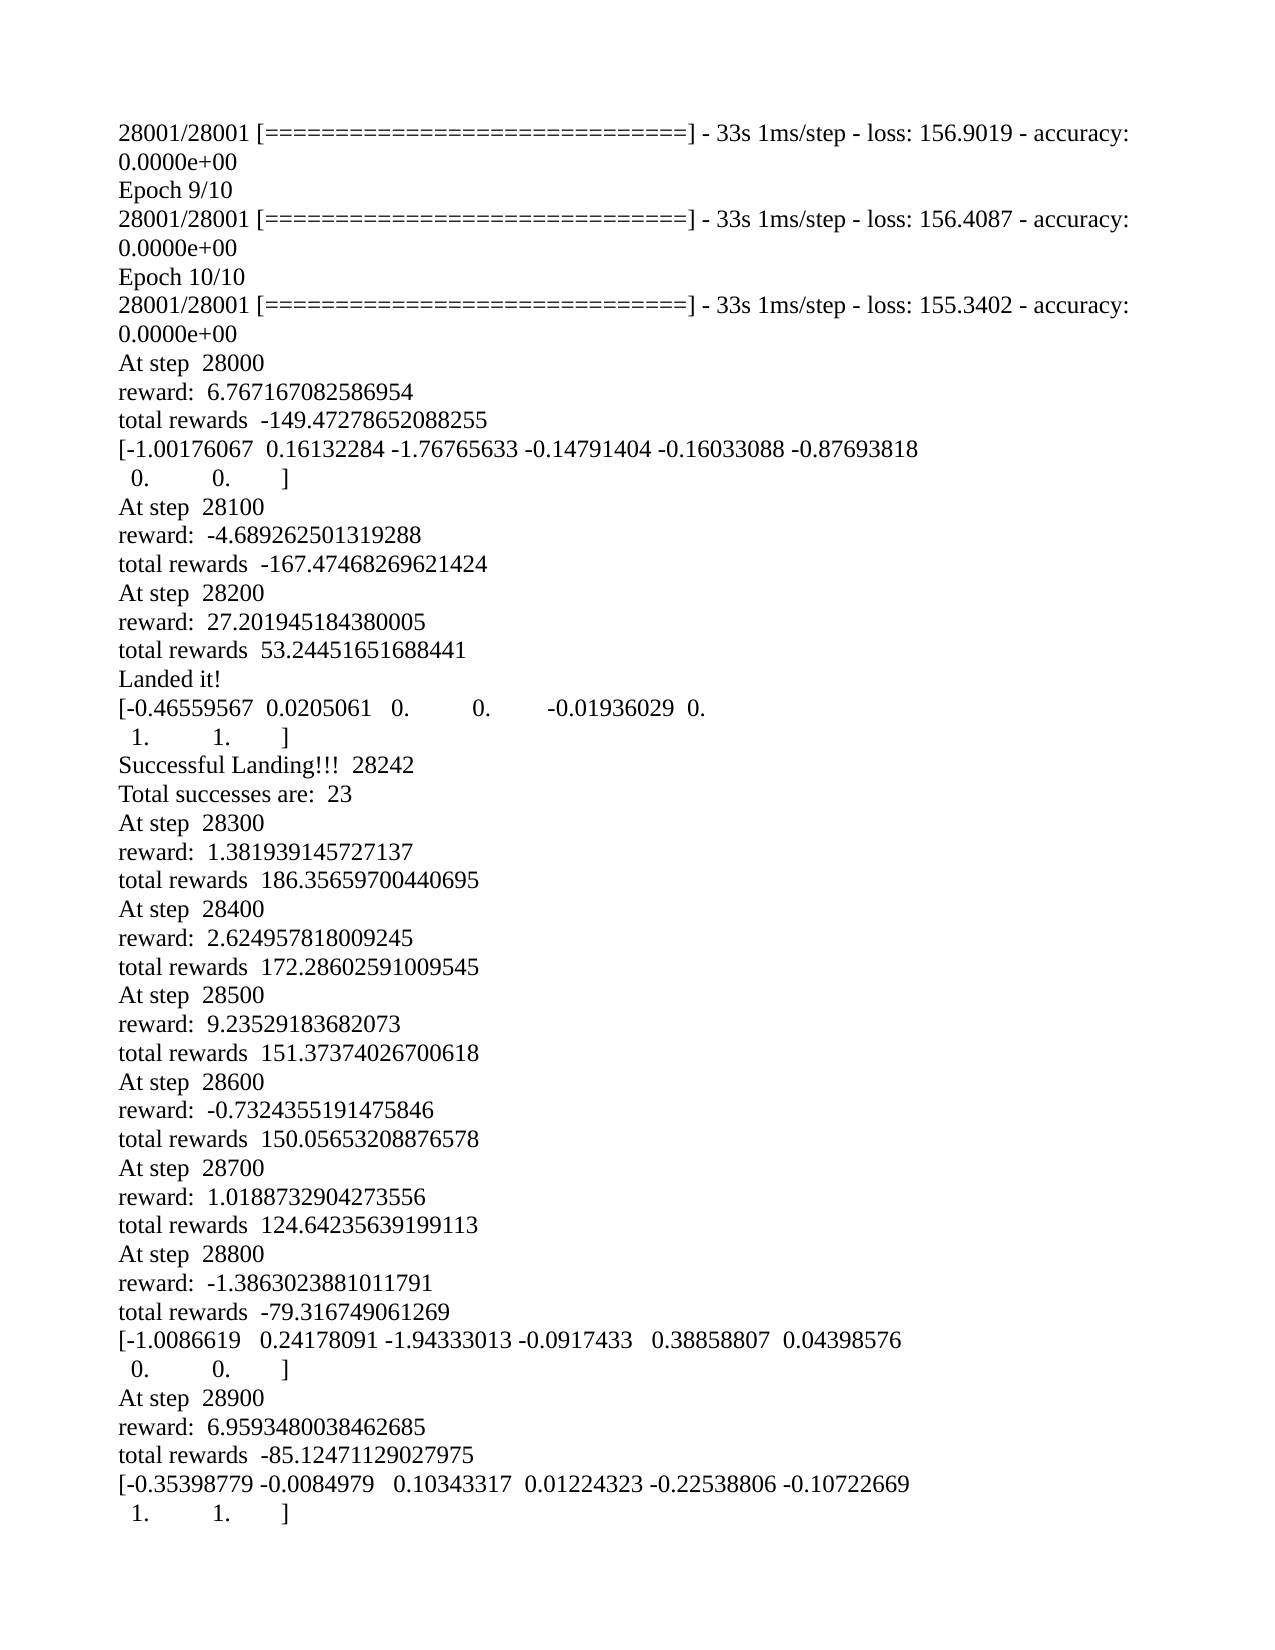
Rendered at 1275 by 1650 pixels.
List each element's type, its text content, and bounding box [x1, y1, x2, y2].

text reward: 27.201945184380005 [118, 607, 1157, 636]
text total rewards -85.12471129027975 [118, 1441, 1157, 1469]
text 0. 0. ] [118, 463, 1157, 492]
text total rewards -79.316749061269 [118, 1297, 1157, 1326]
text At step 28700 [118, 1153, 1157, 1182]
text 28001/28001 [==============================] - 33s 1ms/step - loss: 156.4087 - accuracy: 0.0000e+00 [118, 204, 1157, 262]
text reward: 9.23529183682073 [118, 1009, 1157, 1038]
text 28001/28001 [==============================] - 33s 1ms/step - loss: 156.9019 - accuracy: 0.0000e+00 [118, 118, 1157, 176]
text [-1.00176067 0.16132284 -1.76765633 -0.14791404 -0.16033088 -0.87693818 [118, 434, 1157, 463]
text reward: -1.3863023881011791 [118, 1268, 1157, 1297]
text total rewards 186.35659700440695 [118, 866, 1157, 894]
text reward: 6.9593480038462685 [118, 1412, 1157, 1441]
text Successful Landing!!! 28242 [118, 751, 1157, 779]
text 28001/28001 [==============================] - 33s 1ms/step - loss: 155.3402 - accuracy: 0.0000e+00 [118, 291, 1157, 348]
text total rewards 151.37374026700618 [118, 1038, 1157, 1067]
text total rewards 172.28602591009545 [118, 952, 1157, 981]
text reward: -4.689262501319288 [118, 521, 1157, 549]
text reward: 1.381939145727137 [118, 837, 1157, 866]
text 1. 1. ] [118, 722, 1157, 751]
text At step 28400 [118, 894, 1157, 923]
text 1. 1. ] [118, 1498, 1157, 1527]
text total rewards -167.47468269621424 [118, 549, 1157, 578]
text Total successes are: 23 [118, 779, 1157, 808]
text total rewards -149.47278652088255 [118, 406, 1157, 434]
text Landed it! [118, 664, 1157, 693]
text At step 28500 [118, 981, 1157, 1009]
text [-1.0086619 0.24178091 -1.94333013 -0.0917433 0.38858807 0.04398576 [118, 1326, 1157, 1354]
text Epoch 9/10 [118, 176, 1157, 204]
text reward: -0.7324355191475846 [118, 1096, 1157, 1124]
text At step 28300 [118, 808, 1157, 837]
text Epoch 10/10 [118, 262, 1157, 291]
text reward: 2.624957818009245 [118, 923, 1157, 952]
text 0. 0. ] [118, 1354, 1157, 1383]
text At step 28600 [118, 1067, 1157, 1096]
text total rewards 150.05653208876578 [118, 1124, 1157, 1153]
text At step 28800 [118, 1239, 1157, 1268]
text At step 28200 [118, 578, 1157, 607]
text total rewards 53.24451651688441 [118, 636, 1157, 664]
text total rewards 124.64235639199113 [118, 1211, 1157, 1239]
text At step 28000 [118, 348, 1157, 377]
text [-0.46559567 0.0205061 0. 0. -0.01936029 0. [118, 693, 1157, 722]
text [-0.35398779 -0.0084979 0.10343317 0.01224323 -0.22538806 -0.10722669 [118, 1469, 1157, 1498]
text At step 28100 [118, 492, 1157, 521]
text reward: 6.767167082586954 [118, 377, 1157, 406]
text reward: 1.0188732904273556 [118, 1182, 1157, 1211]
text At step 28900 [118, 1383, 1157, 1412]
